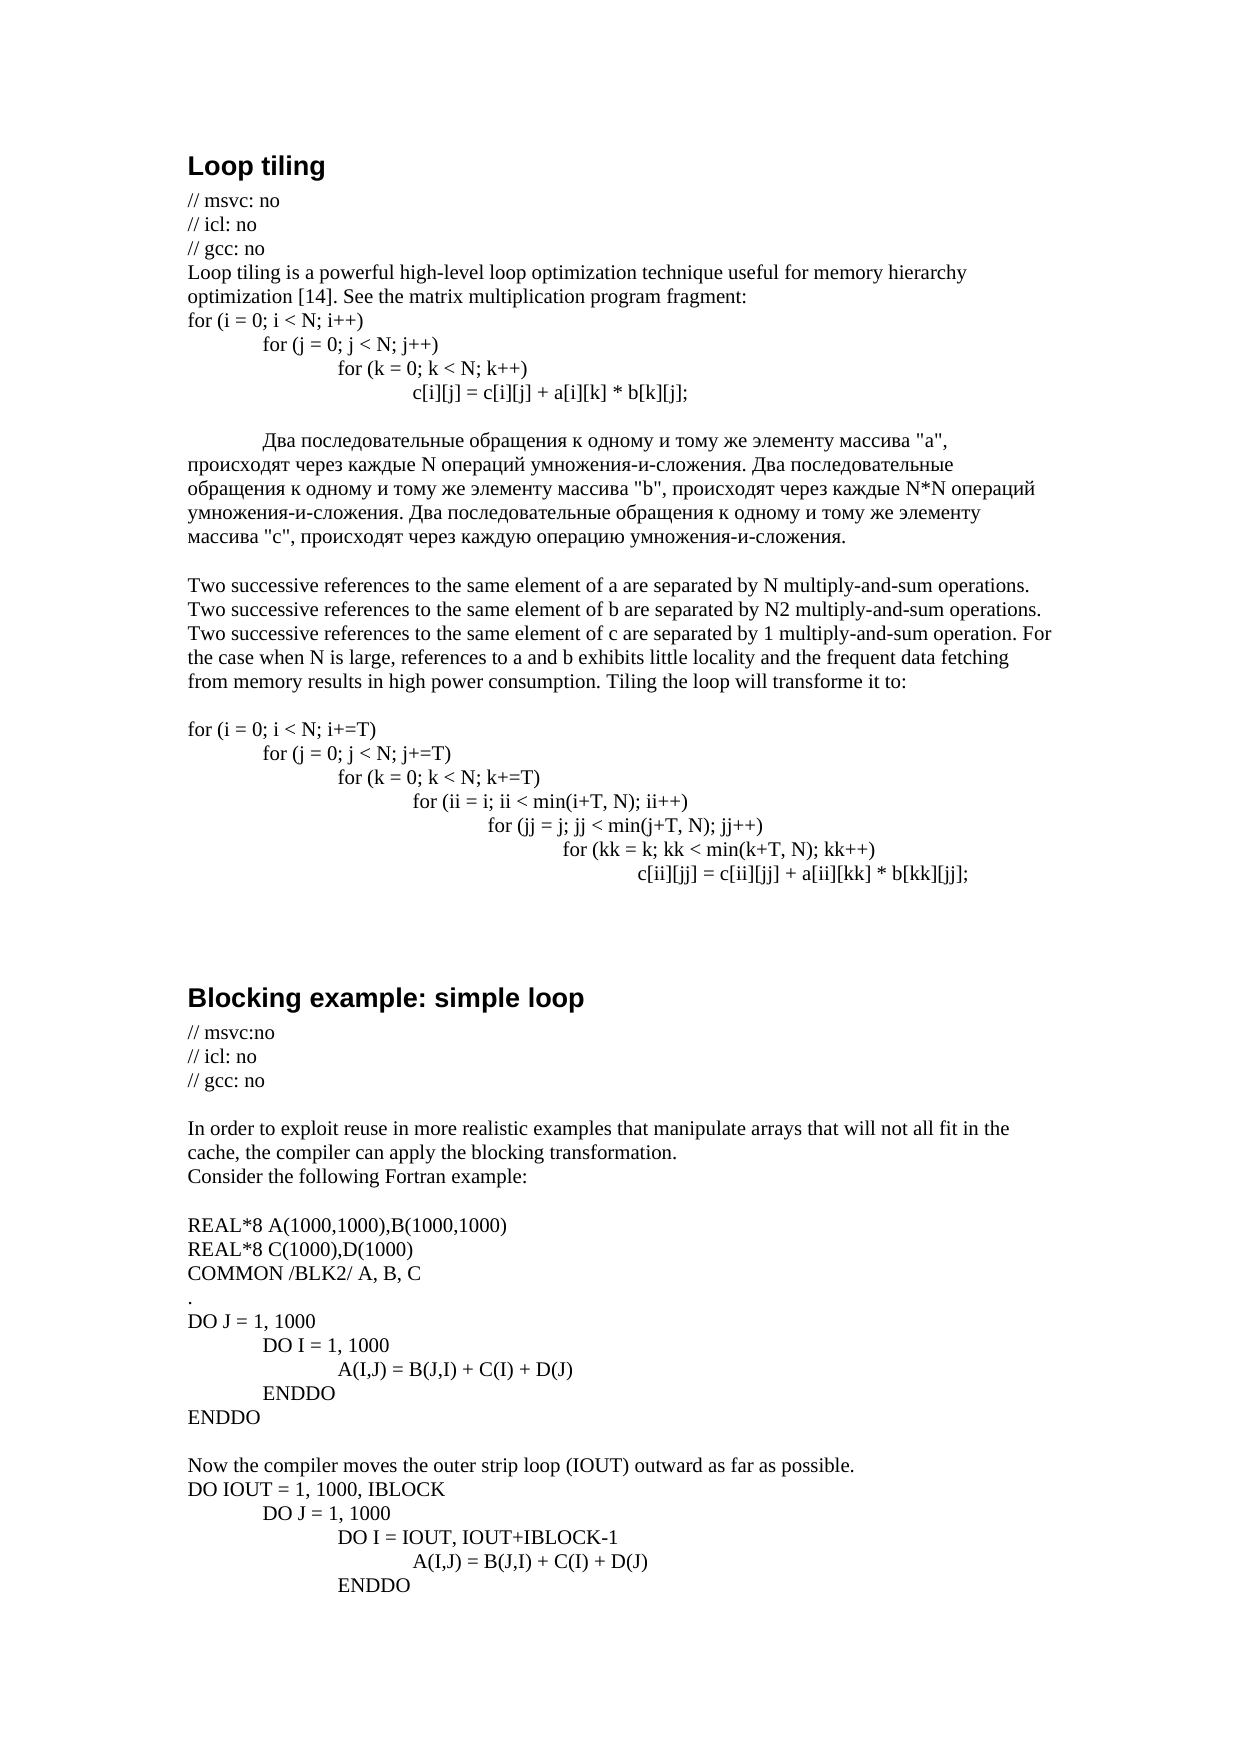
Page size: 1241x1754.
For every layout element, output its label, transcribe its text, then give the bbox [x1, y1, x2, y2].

text for (ii = i; ii < min(i+T, N); ii++) [187, 789, 1053, 813]
text In order to exploit reuse in more realistic examples that manipulate arrays that will not all fit in the cache, the compiler can apply the blocking transformation. [187, 1116, 1053, 1164]
text Consider the following Fortran example: [187, 1164, 1053, 1188]
text // icl: no [187, 1044, 1053, 1068]
text Loop tiling is a powerful high-level loop optimization technique useful for memory hierarchy optimization [14]. See the matrix multiplication program fragment: [187, 260, 1053, 308]
text Now the compiler moves the outer strip loop (IOUT) outward as far as possible. [187, 1453, 1053, 1477]
text DO IOUT = 1, 1000, IBLOCK [187, 1477, 1053, 1501]
text // icl: no [187, 212, 1053, 236]
text ENDDO [187, 1405, 1053, 1429]
text DO I = 1, 1000 [187, 1333, 1053, 1357]
text // gcc: no [187, 1068, 1053, 1092]
text for (k = 0; k < N; k++) [187, 356, 1053, 380]
text for (i = 0; i < N; i++) [187, 308, 1053, 332]
text DO J = 1, 1000 [187, 1501, 1053, 1525]
text Два последовательные обращения к одному и тому же элементу массива "a", происходят через каждые N операций умножения-и-сложения. Два последовательные обращения к одному и тому же элементу массива "b", происходят через каждые N*N операций умножения-и-сложения. Два последовательные обращения к одному и тому же элементу массива "с", происходят через каждую операцию умножения-и-сложения. [187, 428, 1053, 548]
text for (i = 0; i < N; i+=T) [187, 717, 1053, 741]
subtitle Loop tiling [187, 150, 1053, 181]
text DO J = 1, 1000 [187, 1309, 1053, 1333]
text A(I,J) = B(J,I) + C(I) + D(J) [187, 1549, 1053, 1573]
text REAL*8 A(1000,1000),B(1000,1000) [187, 1212, 1053, 1237]
text // gcc: no [187, 236, 1053, 260]
text COMMON /BLK2/ A, B, C [187, 1261, 1053, 1285]
subtitle Blocking example: simple loop [187, 982, 1053, 1014]
text for (j = 0; j < N; j+=T) [187, 741, 1053, 765]
text for (kk = k; kk < min(k+T, N); kk++) [187, 837, 1053, 861]
text for (k = 0; k < N; k+=T) [187, 765, 1053, 789]
text // msvc:no [187, 1020, 1053, 1044]
text c[ii][jj] = c[ii][jj] + a[ii][kk] * b[kk][jj]; [187, 861, 1053, 885]
text Two successive references to the same element of a are separated by N multiply-and-sum operations. Two successive references to the same element of b are separated by N2 multiply-and-sum operations. Two successive references to the same element of c are separated by 1 multiply-and-sum operation. For the case when N is large, references to a and b exhibits little locality and the frequent data fetching from memory results in high power consumption. Tiling the loop will transforme it to: [187, 572, 1053, 693]
text . [187, 1285, 1053, 1309]
text DO I = IOUT, IOUT+IBLOCK-1 [187, 1525, 1053, 1549]
text for (j = 0; j < N; j++) [187, 332, 1053, 356]
text for (jj = j; jj < min(j+T, N); jj++) [187, 813, 1053, 837]
text // msvc: no [187, 187, 1053, 212]
text A(I,J) = B(J,I) + C(I) + D(J) [187, 1357, 1053, 1381]
text ENDDO [187, 1573, 1053, 1597]
text ENDDO [187, 1381, 1053, 1405]
text c[i][j] = c[i][j] + a[i][k] * b[k][j]; [187, 380, 1053, 404]
text REAL*8 C(1000),D(1000) [187, 1237, 1053, 1261]
